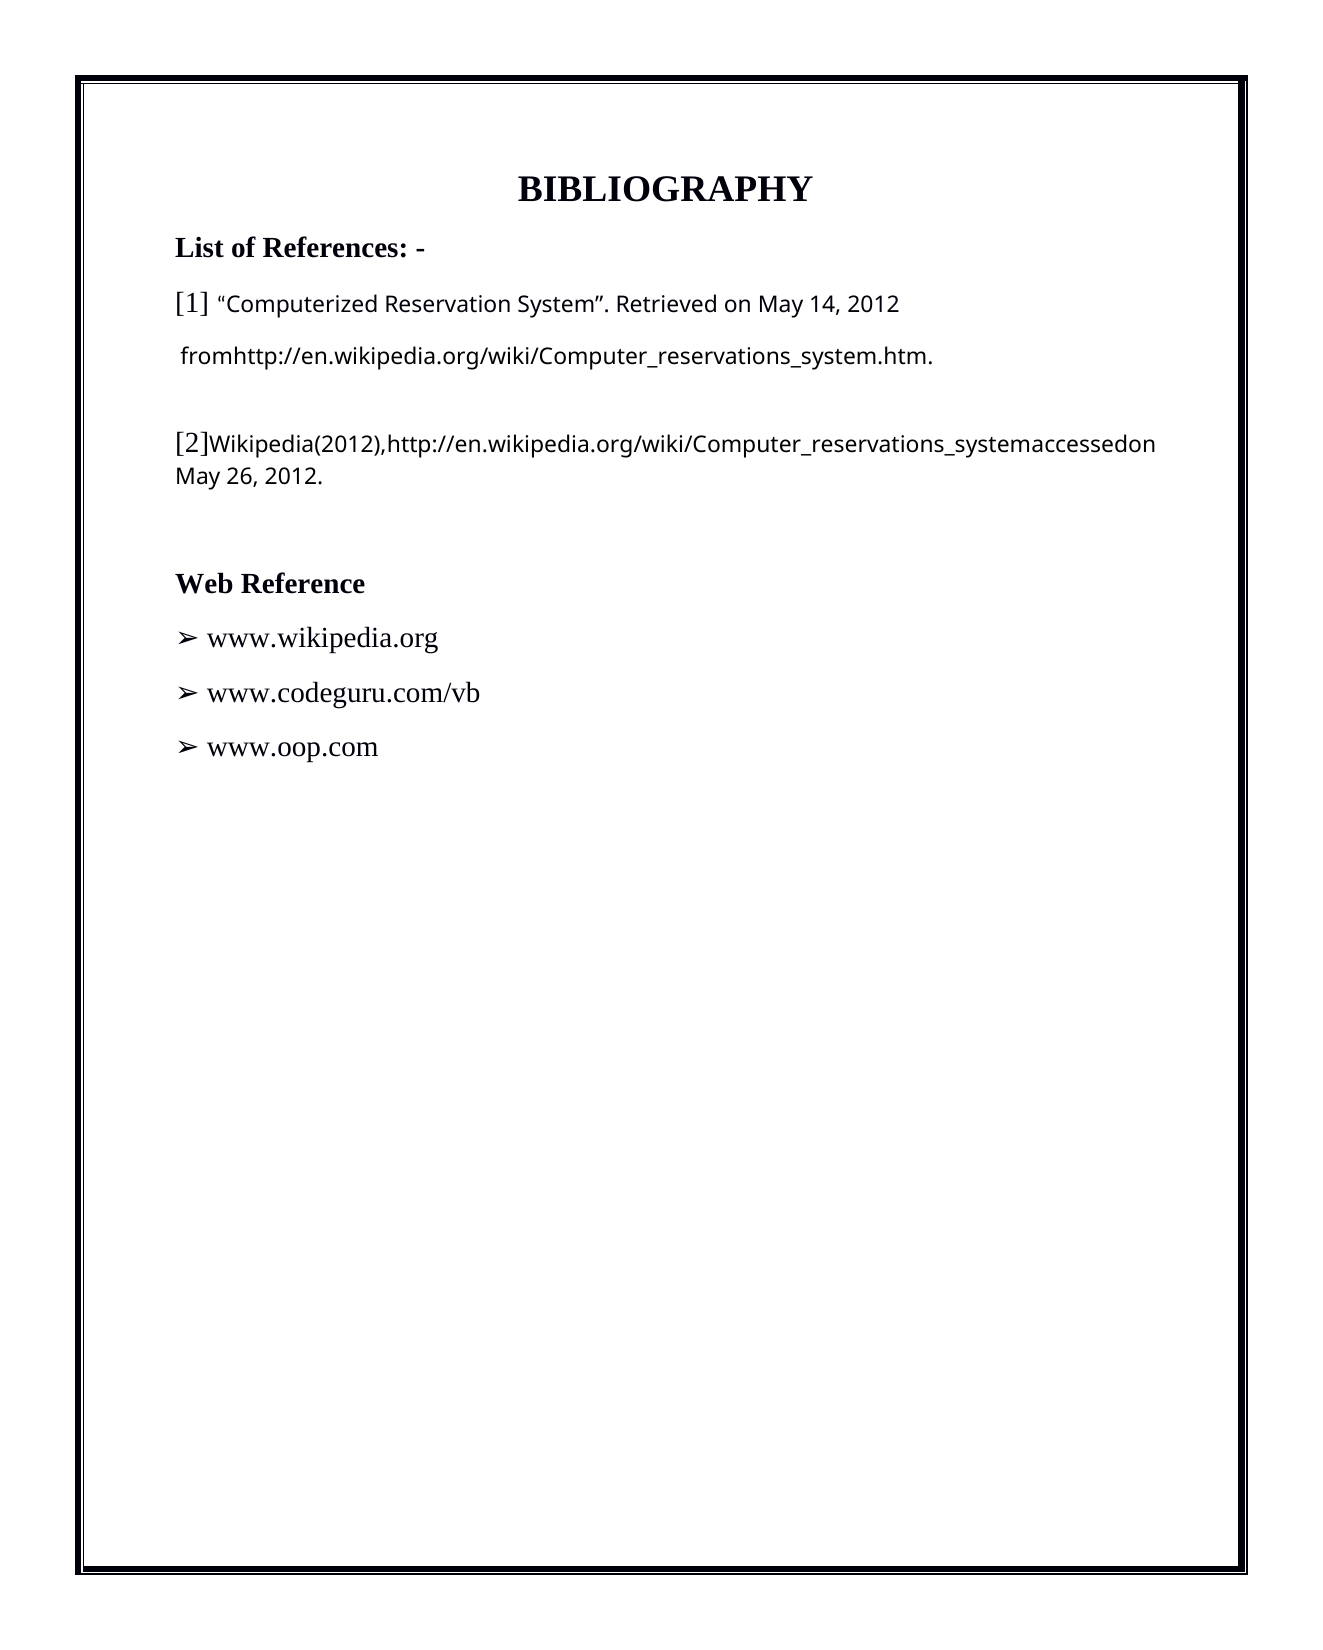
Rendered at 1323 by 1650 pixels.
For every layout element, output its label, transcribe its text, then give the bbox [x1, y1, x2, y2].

text ➢ www.oop.com [175, 729, 1156, 763]
text BIBLIOGRAPHY [175, 167, 1156, 210]
text fromhttp://en.wikipedia.org/wiki/Computer_reservations_system.htm. [175, 340, 1156, 371]
text [1] “Computerized Reservation System”. Retrieved on May 14, 2012 [175, 285, 1156, 319]
text [2]Wikipedia(2012),http://en.wikipedia.org/wiki/Computer_reservations_systemaccessedon May 26, 2012. [175, 426, 1156, 491]
text List of References: - [175, 231, 1156, 264]
text Web Reference [175, 566, 1156, 599]
text ➢ www.codeguru.com/vb [175, 675, 1156, 708]
text ➢ www.wikipedia.org [175, 620, 1156, 654]
